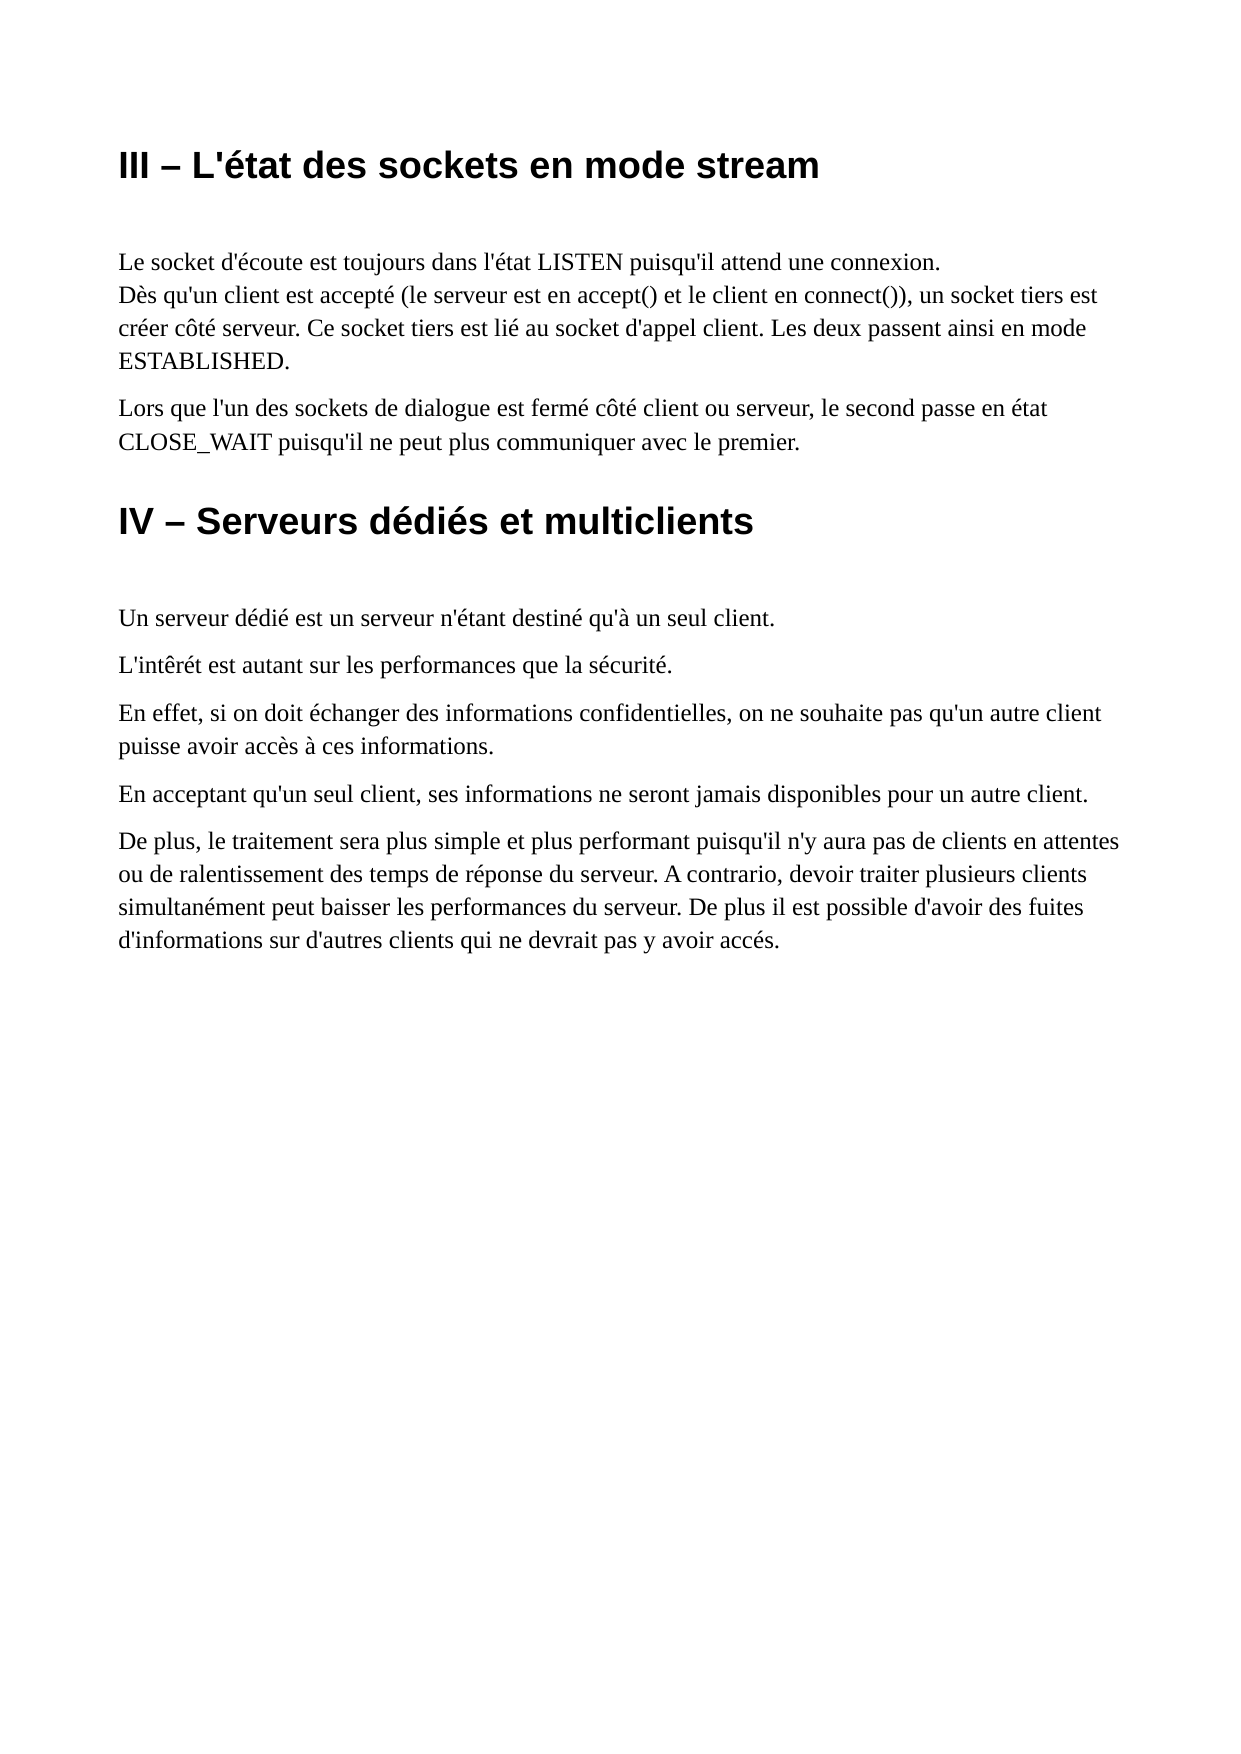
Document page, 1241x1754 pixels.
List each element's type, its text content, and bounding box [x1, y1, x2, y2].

text L'intêrét est autant sur les performances que la sécurité. [118, 651, 1122, 679]
text Lors que l'un des sockets de dialogue est fermé côté client ou serveur, le second passe en état CLOSE_WAIT puisqu'il ne peut plus communiquer avec le premier. [118, 393, 1122, 455]
subtitle IV – Serveurs dédiés et multiclients [118, 499, 1122, 543]
text Le socket d'écoute est toujours dans l'état LISTEN puisqu'il attend une connexion. Dès qu'un client est accepté (le serveur est en accept() et le client en connect()), un socket tiers est créer côté serveur. Ce socket tiers est lié au socket d'appel client. Les deux passent ainsi en mode ESTABLISHED. [118, 247, 1122, 375]
text Un serveur dédié est un serveur n'étant destiné qu'à un seul client. [118, 603, 1122, 632]
text En effet, si on doit échanger des informations confidentielles, on ne souhaite pas qu'un autre client puisse avoir accès à ces informations. [118, 698, 1122, 760]
text De plus, le traitement sera plus simple et plus performant puisqu'il n'y aura pas de clients en attentes ou de ralentissement des temps de réponse du serveur. A contrario, devoir traiter plusieurs clients simultanément peut baisser les performances du serveur. De plus il est possible d'avoir des fuites d'informations sur d'autres clients qui ne devrait pas y avoir accés. [118, 826, 1122, 954]
subtitle III – L'état des sockets en mode stream [118, 143, 1122, 187]
text En acceptant qu'un seul client, ses informations ne seront jamais disponibles pour un autre client. [118, 779, 1122, 807]
